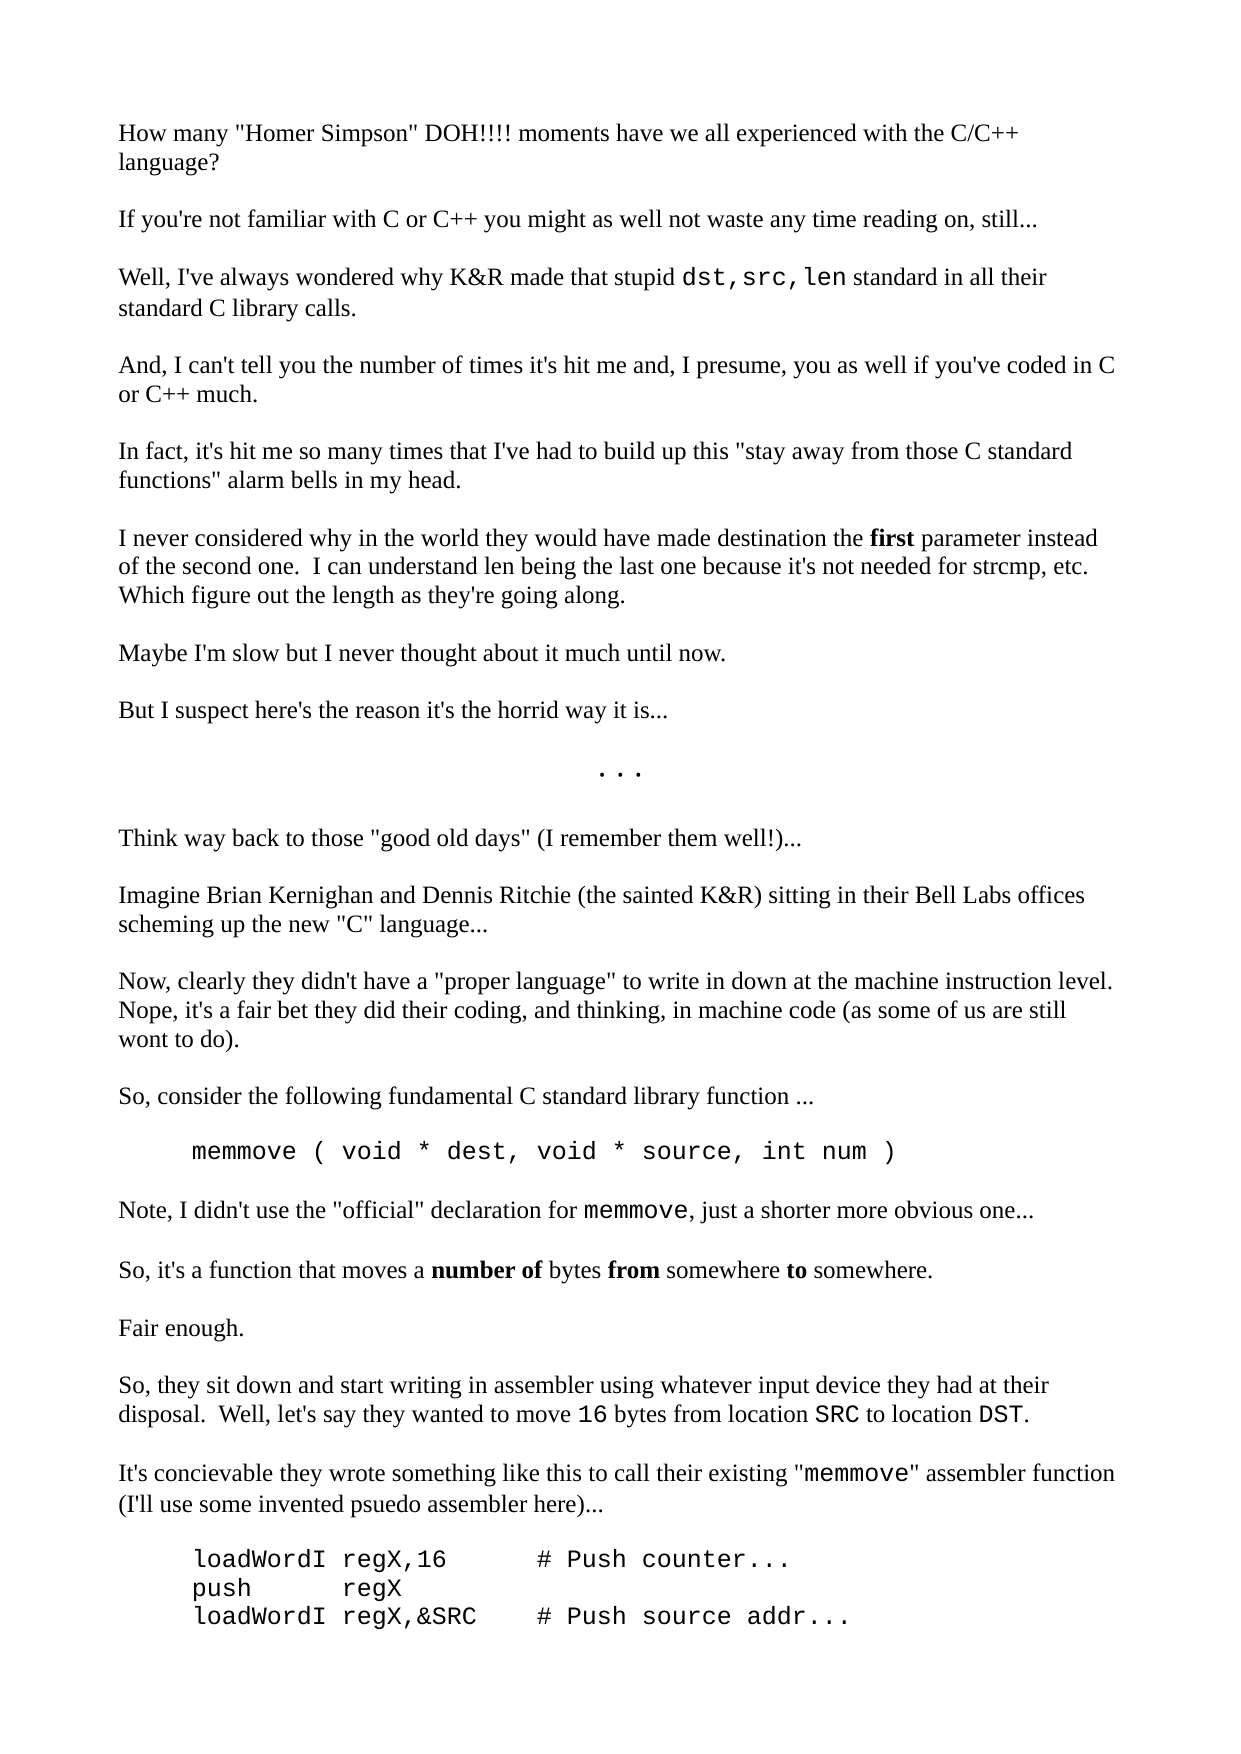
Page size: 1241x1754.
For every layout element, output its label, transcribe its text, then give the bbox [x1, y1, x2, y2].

text Note, I didn't use the "official" declaration for memmove, just a shorter more obvious one... [118, 1196, 1122, 1226]
text Now, clearly they didn't have a "proper language" to write in down at the machine instruction level. Nope, it's a fair bet they did their coding, and thinking, in machine code (as some of us are still wont to do). [118, 966, 1122, 1053]
text And, I can't tell you the number of times it's hit me and, I presume, you as well if you've coded in C or C++ much. [118, 350, 1122, 408]
text It's concievable they wrote something like this to call their existing "memmove" assembler function (I'll use some invented psuedo assembler here)... [118, 1458, 1122, 1518]
text How many "Homer Simpson" DOH!!!! moments have we all experienced with the C/C++ language? [118, 118, 1122, 176]
text I never considered why in the world they would have made destination the first parameter instead of the second one. I can understand len being the last one because it's not needed for strcmp, etc. Which figure out the length as they're going along. [118, 523, 1122, 609]
text push regX [192, 1575, 1122, 1603]
text memmove ( void * dest, void * source, int num ) [192, 1139, 1122, 1167]
text Fair enough. [118, 1313, 1122, 1341]
text loadWordI regX,16 # Push counter... [192, 1547, 1122, 1575]
text But I suspect here's the reason it's the horrid way it is... [118, 695, 1122, 724]
text loadWordI regX,&SRC # Push source addr... [192, 1603, 1122, 1632]
text So, they sit down and start writing in assembler using whatever input device they had at their disposal. Well, let's say they wanted to move 16 bytes from location SRC to location DST. [118, 1370, 1122, 1430]
text Think way back to those "good old days" (I remember them well!)... [118, 823, 1122, 851]
text In fact, it's hit me so many times that I've had to build up this "stay away from those C standard functions" alarm bells in my head. [118, 436, 1122, 494]
text ∙∙∙ [118, 753, 1122, 794]
text Well, I've always wondered why K&R made that stupid dst,src,len standard in all their standard C library calls. [118, 262, 1122, 321]
text If you're not familiar with C or C++ you might as well not waste any time reading on, still... [118, 204, 1122, 233]
text Maybe I'm slow but I never thought about it much until now. [118, 638, 1122, 666]
text So, consider the following fundamental C standard library function ... [118, 1081, 1122, 1110]
text So, it's a function that moves a number of bytes from somewhere to somewhere. [118, 1255, 1122, 1284]
text Imagine Brian Kernighan and Dennis Ritchie (the sainted K&R) sitting in their Bell Labs offices scheming up the new "C" language... [118, 880, 1122, 938]
